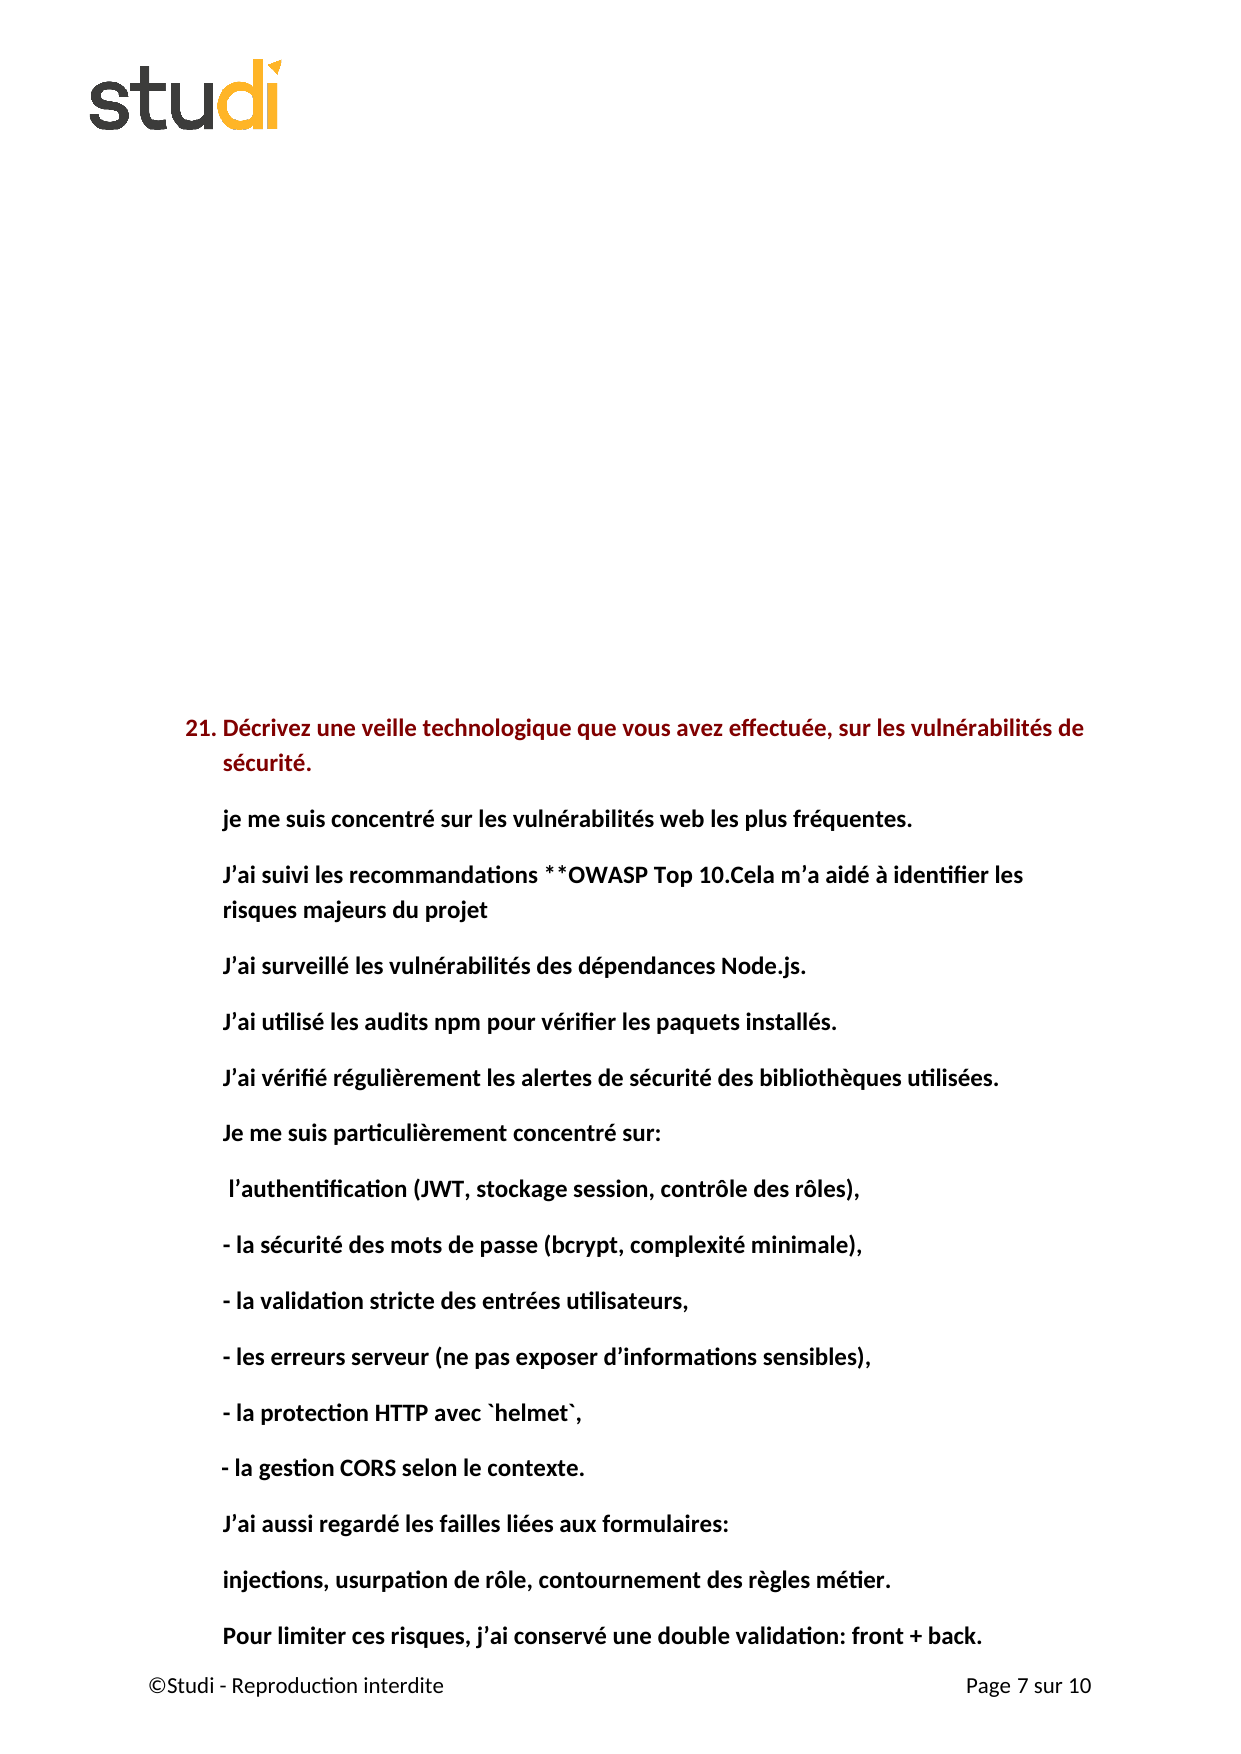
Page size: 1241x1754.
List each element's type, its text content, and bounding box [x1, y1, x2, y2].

list - les erreurs serveur (ne pas exposer d’informations sensibles), [185, 1341, 1093, 1371]
picture [89, 59, 282, 130]
list l’authentification (JWT, stockage session, contrôle des rôles), [185, 1173, 1093, 1204]
list J’ai suivi les recommandations **OWASP Top 10.Cela m’a aidé à identifier les risques majeurs du projet [185, 859, 1093, 925]
list Je me suis particulièrement concentré sur: [185, 1118, 1093, 1148]
list - la sécurité des mots de passe (bcrypt, complexité minimale), [185, 1229, 1093, 1260]
list - la validation stricte des entrées utilisateurs, [185, 1285, 1093, 1316]
list - la protection HTTP avec `helmet`, [185, 1397, 1093, 1427]
list J’ai vérifié régulièrement les alertes de sécurité des bibliothèques utilisées. [185, 1062, 1093, 1092]
list je me suis concentré sur les vulnérabilités web les plus fréquentes. [185, 803, 1093, 834]
list J’ai aussi regardé les failles liées aux formulaires: [185, 1508, 1093, 1539]
list - la gestion CORS selon le contexte. [148, 1453, 1093, 1483]
list injections, usurpation de rôle, contournement des règles métier. [185, 1564, 1093, 1595]
list Décrivez une veille technologique que vous avez effectuée, sur les vulnérabilités de sécurité. [185, 713, 1093, 778]
list Pour limiter ces risques, j’ai conservé une double validation: front + back. [185, 1620, 1093, 1651]
list J’ai utilisé les audits npm pour vérifier les paquets installés. [185, 1006, 1093, 1036]
list J’ai surveillé les vulnérabilités des dépendances Node.js. [185, 950, 1093, 981]
